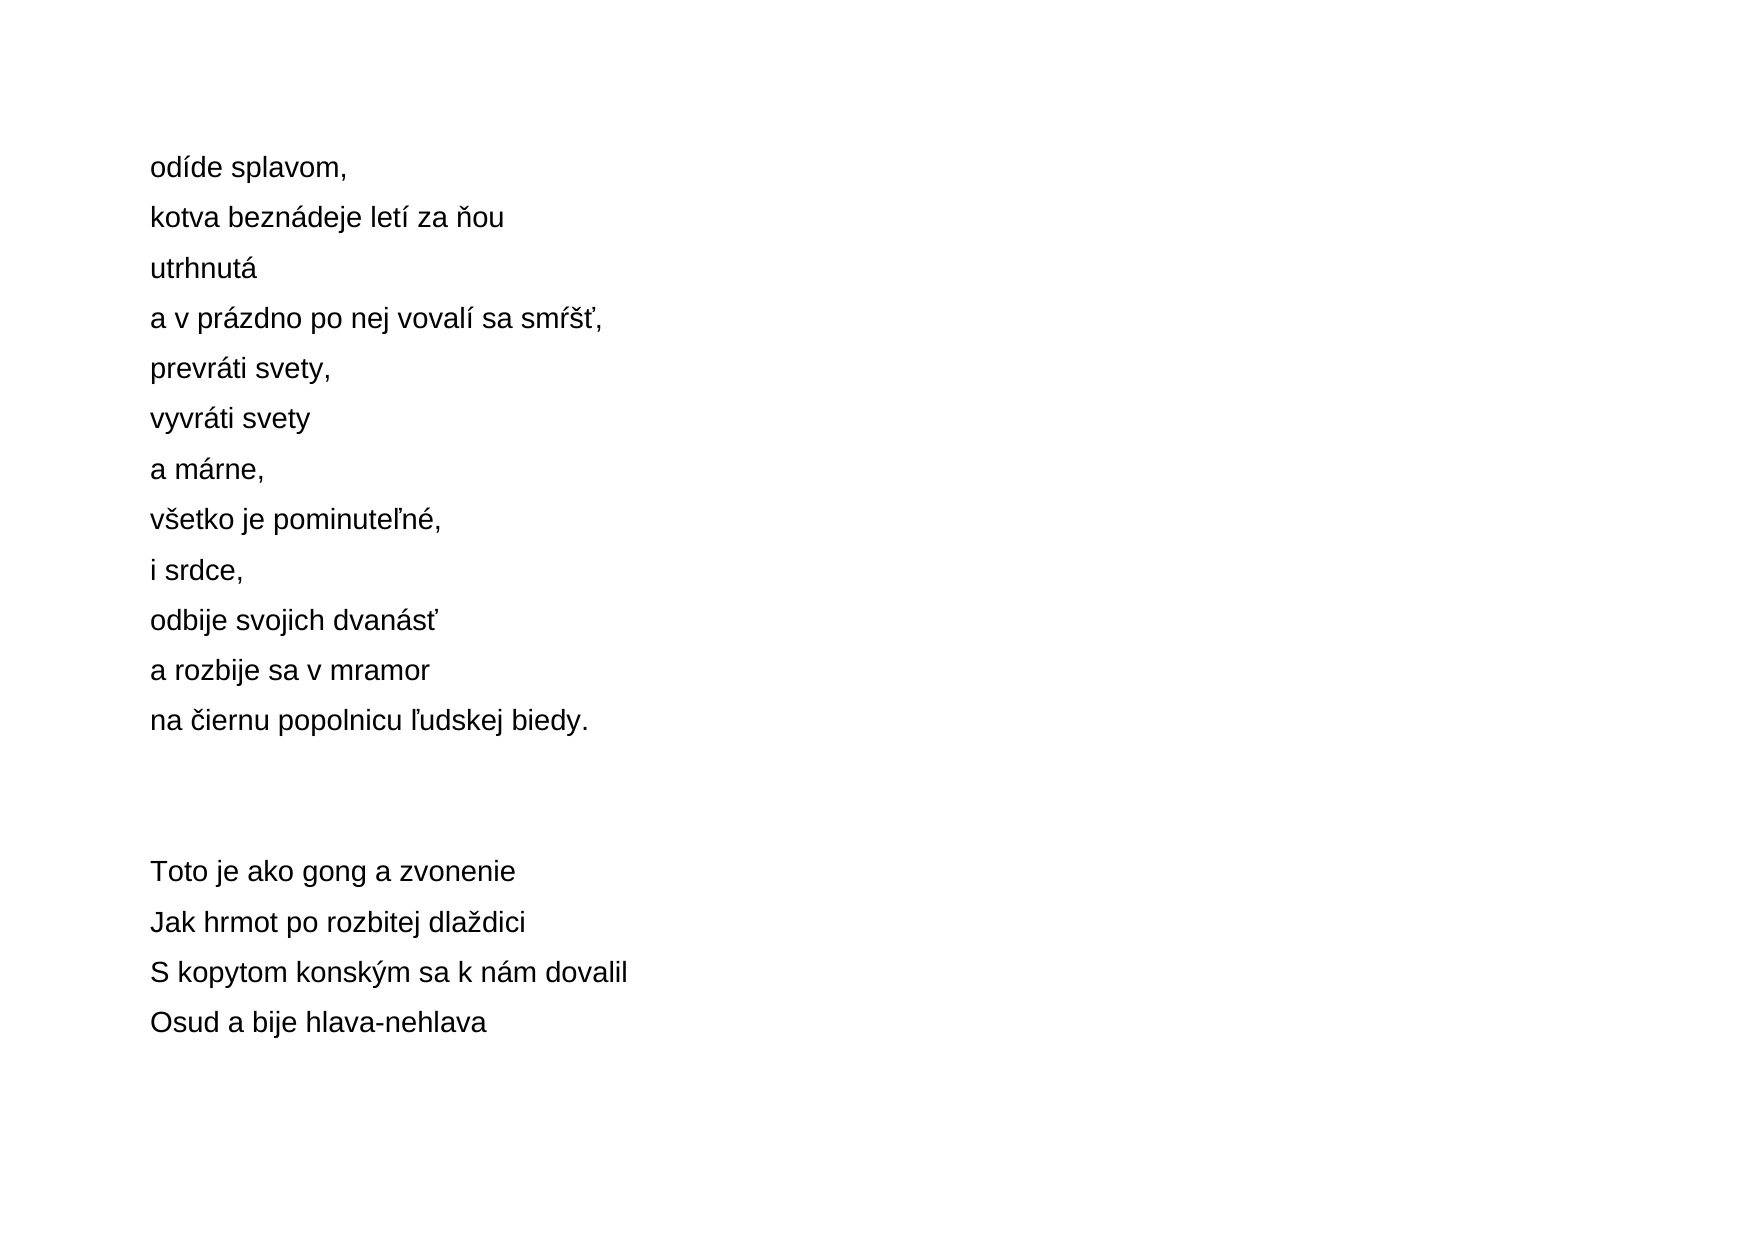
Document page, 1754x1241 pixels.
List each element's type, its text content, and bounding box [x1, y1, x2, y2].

text a márne, [150, 452, 1242, 485]
text všetko je pominuteľné, [150, 502, 1242, 536]
text odbije svojich dvanásť [150, 603, 1242, 636]
text odíde splavom, [150, 150, 1242, 183]
text a v prázdno po nej vovalí sa smŕšť, [150, 301, 1242, 334]
text utrhnutá [150, 251, 1242, 284]
text a rozbije sa v mramor [150, 653, 1242, 687]
text kotva beznádeje letí za ňou [150, 200, 1242, 234]
text na čiernu popolnicu ľudskej biedy. [150, 703, 1242, 737]
text Toto je ako gong a zvonenie [150, 854, 1242, 888]
text Jak hrmot po rozbitej dlaždici [150, 905, 1242, 938]
text prevráti svety, [150, 351, 1242, 385]
text vyvráti svety [150, 402, 1242, 435]
text Osud a bije hlava-nehlava [150, 1005, 1242, 1039]
text i srdce, [150, 552, 1242, 586]
text S kopytom konským sa k nám dovalil [150, 955, 1242, 988]
